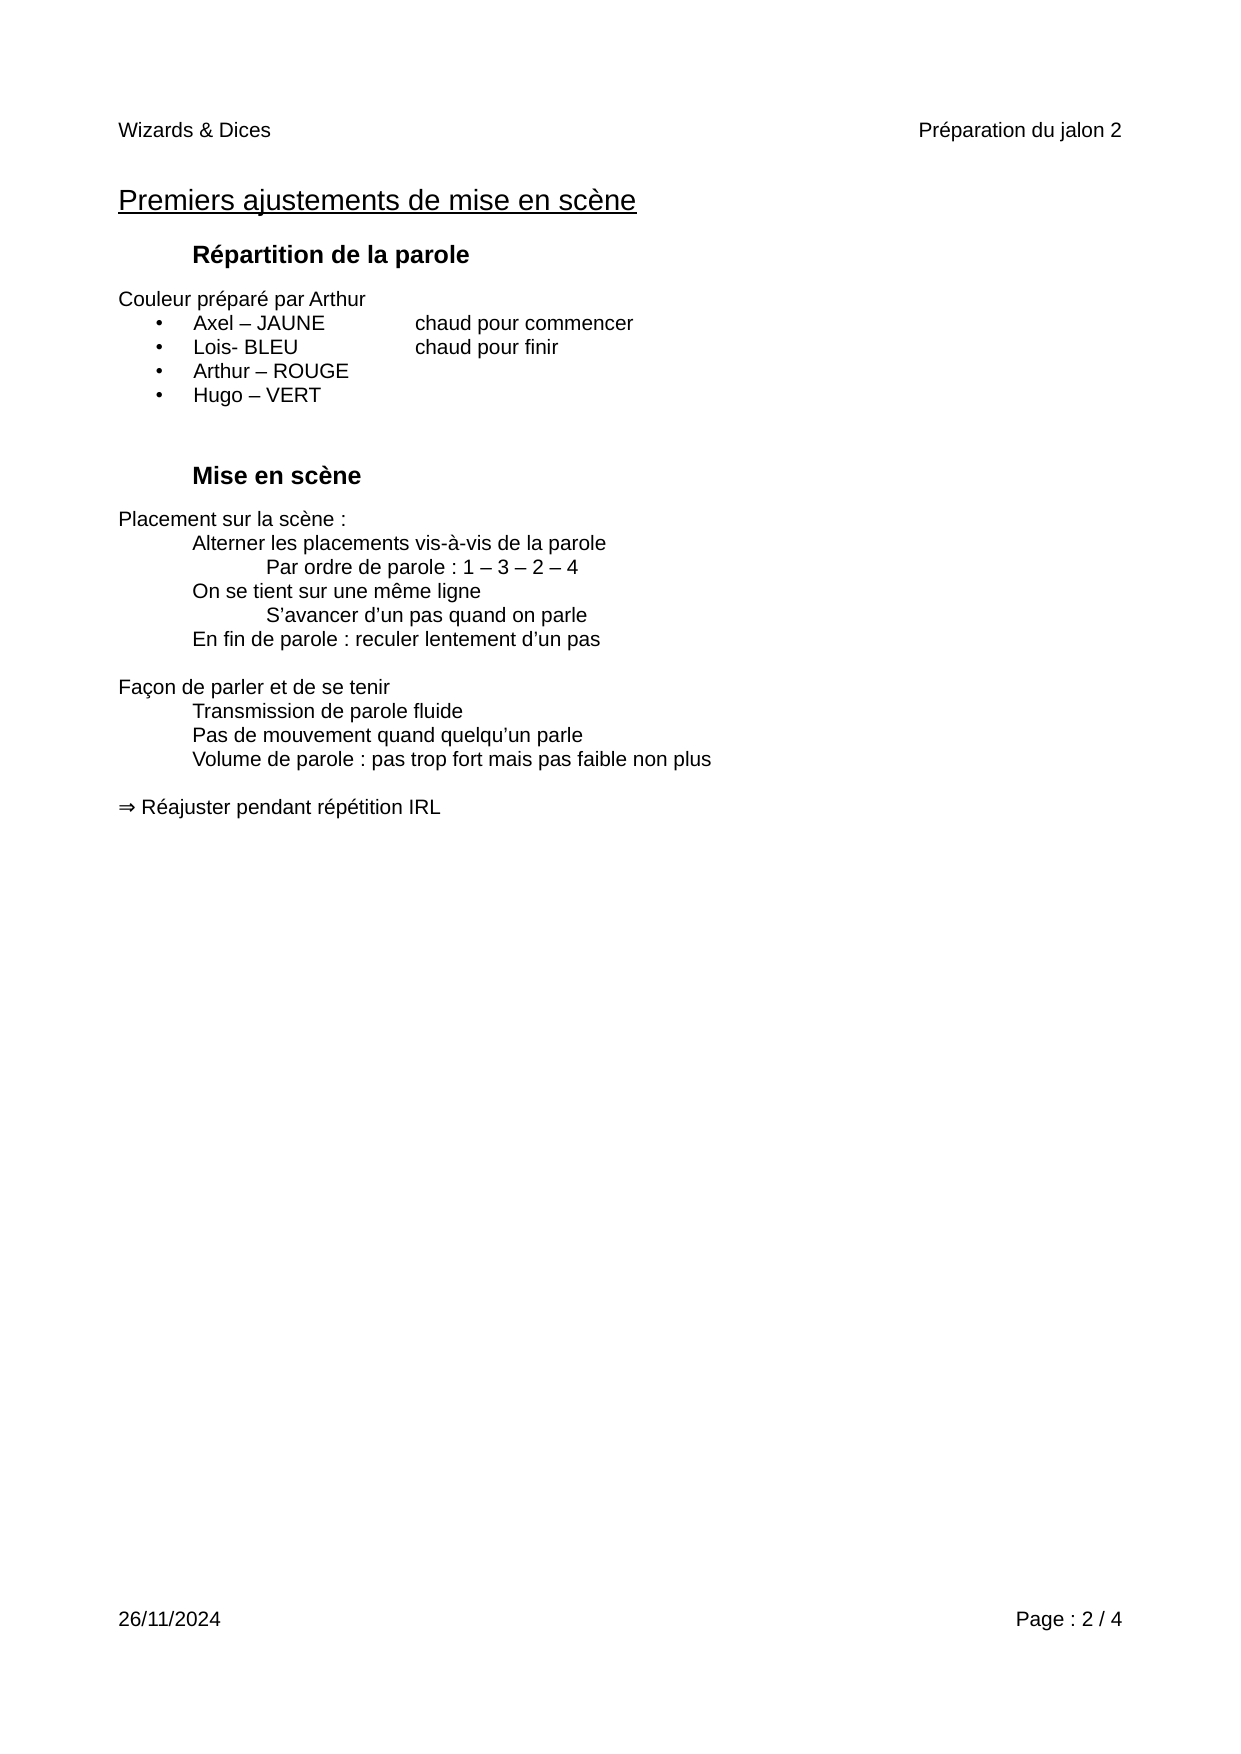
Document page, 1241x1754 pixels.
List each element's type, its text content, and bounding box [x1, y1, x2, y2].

text Alterner les placements vis-à-vis de la parole [192, 531, 1122, 555]
text S’avancer d’un pas quand on parle [192, 603, 1122, 627]
text Volume de parole : pas trop fort mais pas faible non plus [192, 747, 1122, 771]
list Hugo – VERT [156, 383, 1122, 407]
subtitle Mise en scène [192, 461, 1122, 489]
text Par ordre de parole : 1 – 3 – 2 – 4 [192, 555, 1122, 579]
list Lois- BLEU chaud pour finir [156, 335, 1122, 359]
text Pas de mouvement quand quelqu’un parle [192, 723, 1122, 747]
subtitle Premiers ajustements de mise en scène [118, 183, 1122, 217]
text Placement sur la scène : [118, 507, 1122, 531]
subtitle Répartition de la parole [192, 240, 1122, 269]
text Transmission de parole fluide [192, 699, 1122, 723]
text Couleur préparé par Arthur [118, 287, 1122, 311]
list Arthur – ROUGE [156, 359, 1122, 383]
text En fin de parole : reculer lentement d’un pas [192, 627, 1122, 651]
text Façon de parler et de se tenir [118, 675, 1122, 699]
text ⇒ Réajuster pendant répétition IRL [118, 795, 1122, 819]
list Axel – JAUNE chaud pour commencer [156, 311, 1122, 335]
text On se tient sur une même ligne [192, 579, 1122, 603]
